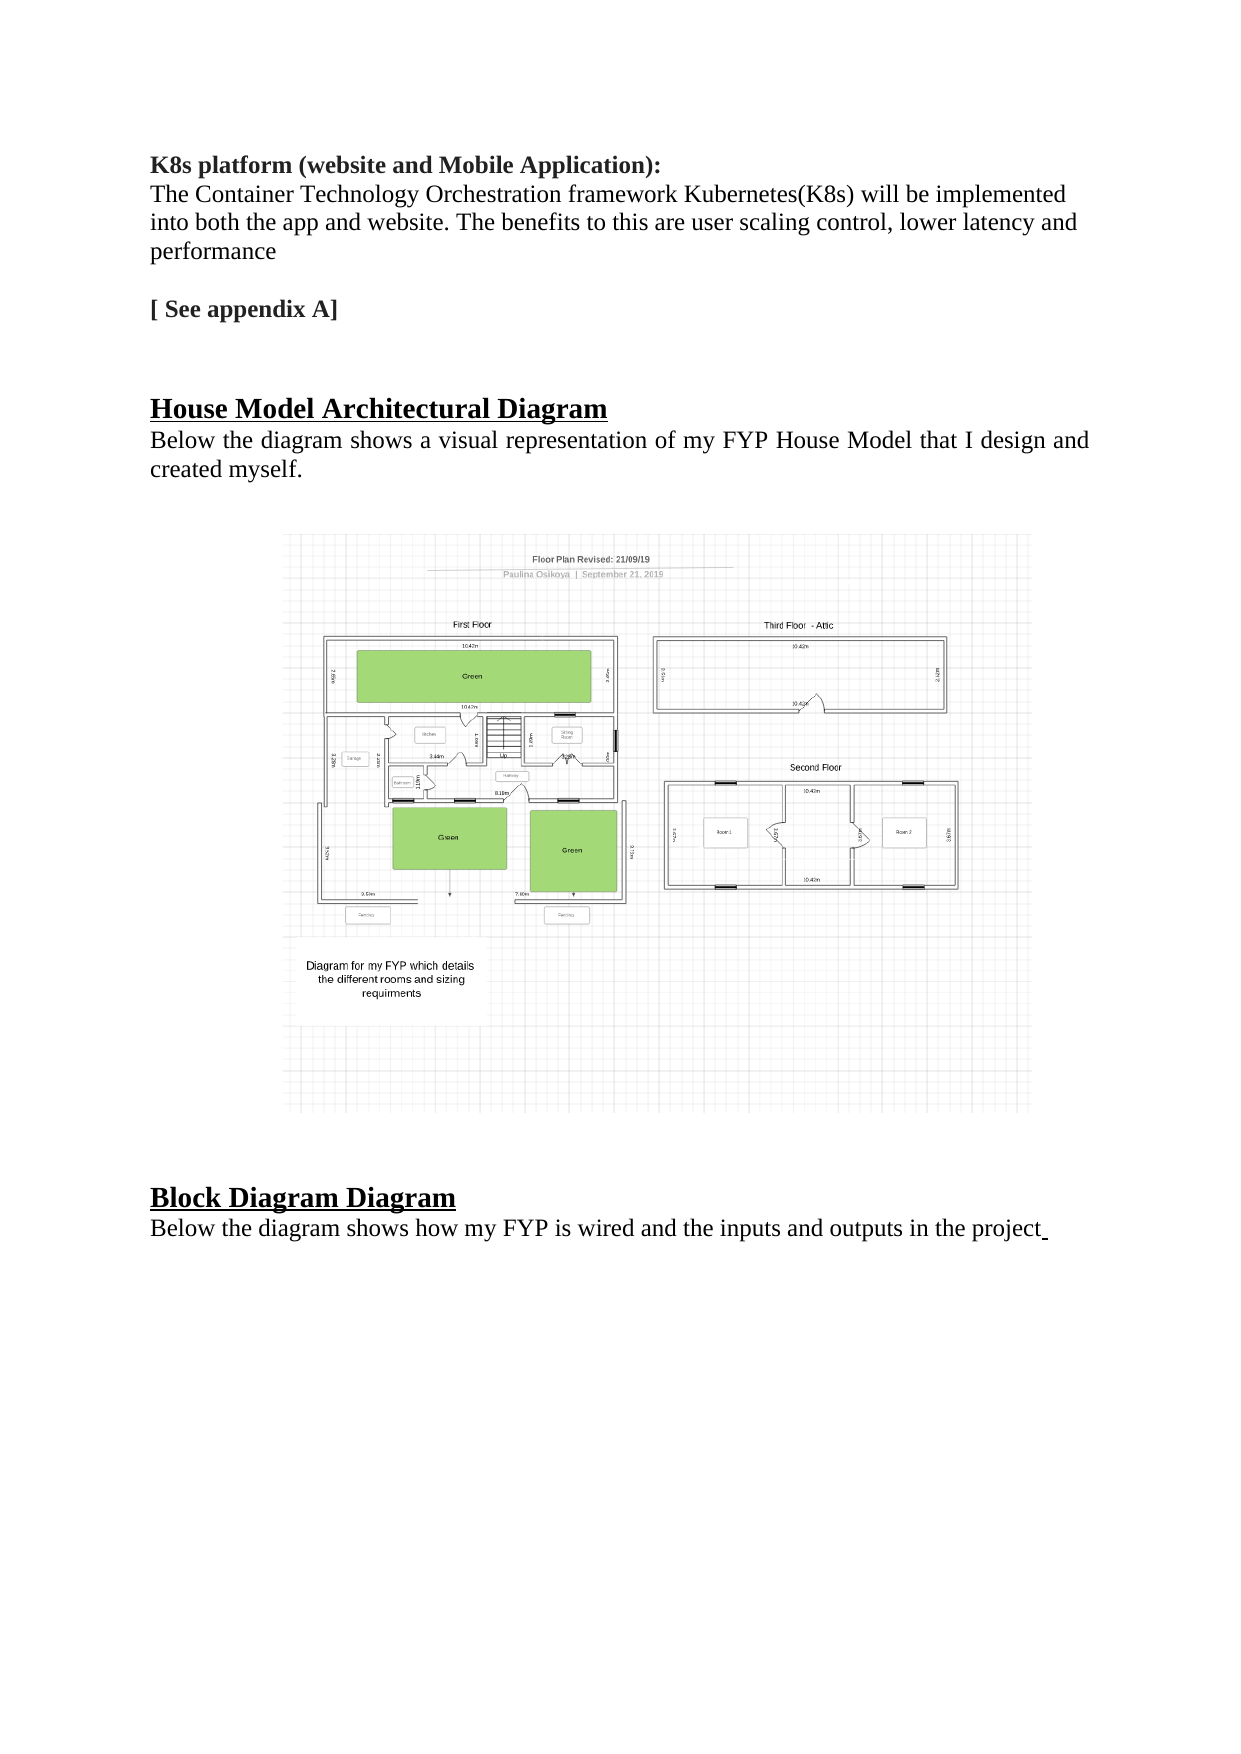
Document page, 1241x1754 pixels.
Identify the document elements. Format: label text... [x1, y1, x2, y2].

text Block Diagram Diagram [150, 1180, 1090, 1213]
text House Model Architectural Diagram [150, 392, 1090, 425]
text [ See appendix A] [150, 294, 1090, 322]
text K8s platform (website and Mobile Application): [150, 150, 1090, 179]
text The Container Technology Orchestration framework Kubernetes(K8s) will be implemented into both the app and website. The benefits to this are user scaling control, lower latency and performance [150, 179, 1090, 265]
text Below the diagram shows how my FYP is wired and the inputs and outputs in the project [150, 1213, 1090, 1242]
text Below the diagram shows a visual representation of my FYP House Model that I design and created myself. [150, 425, 1090, 483]
